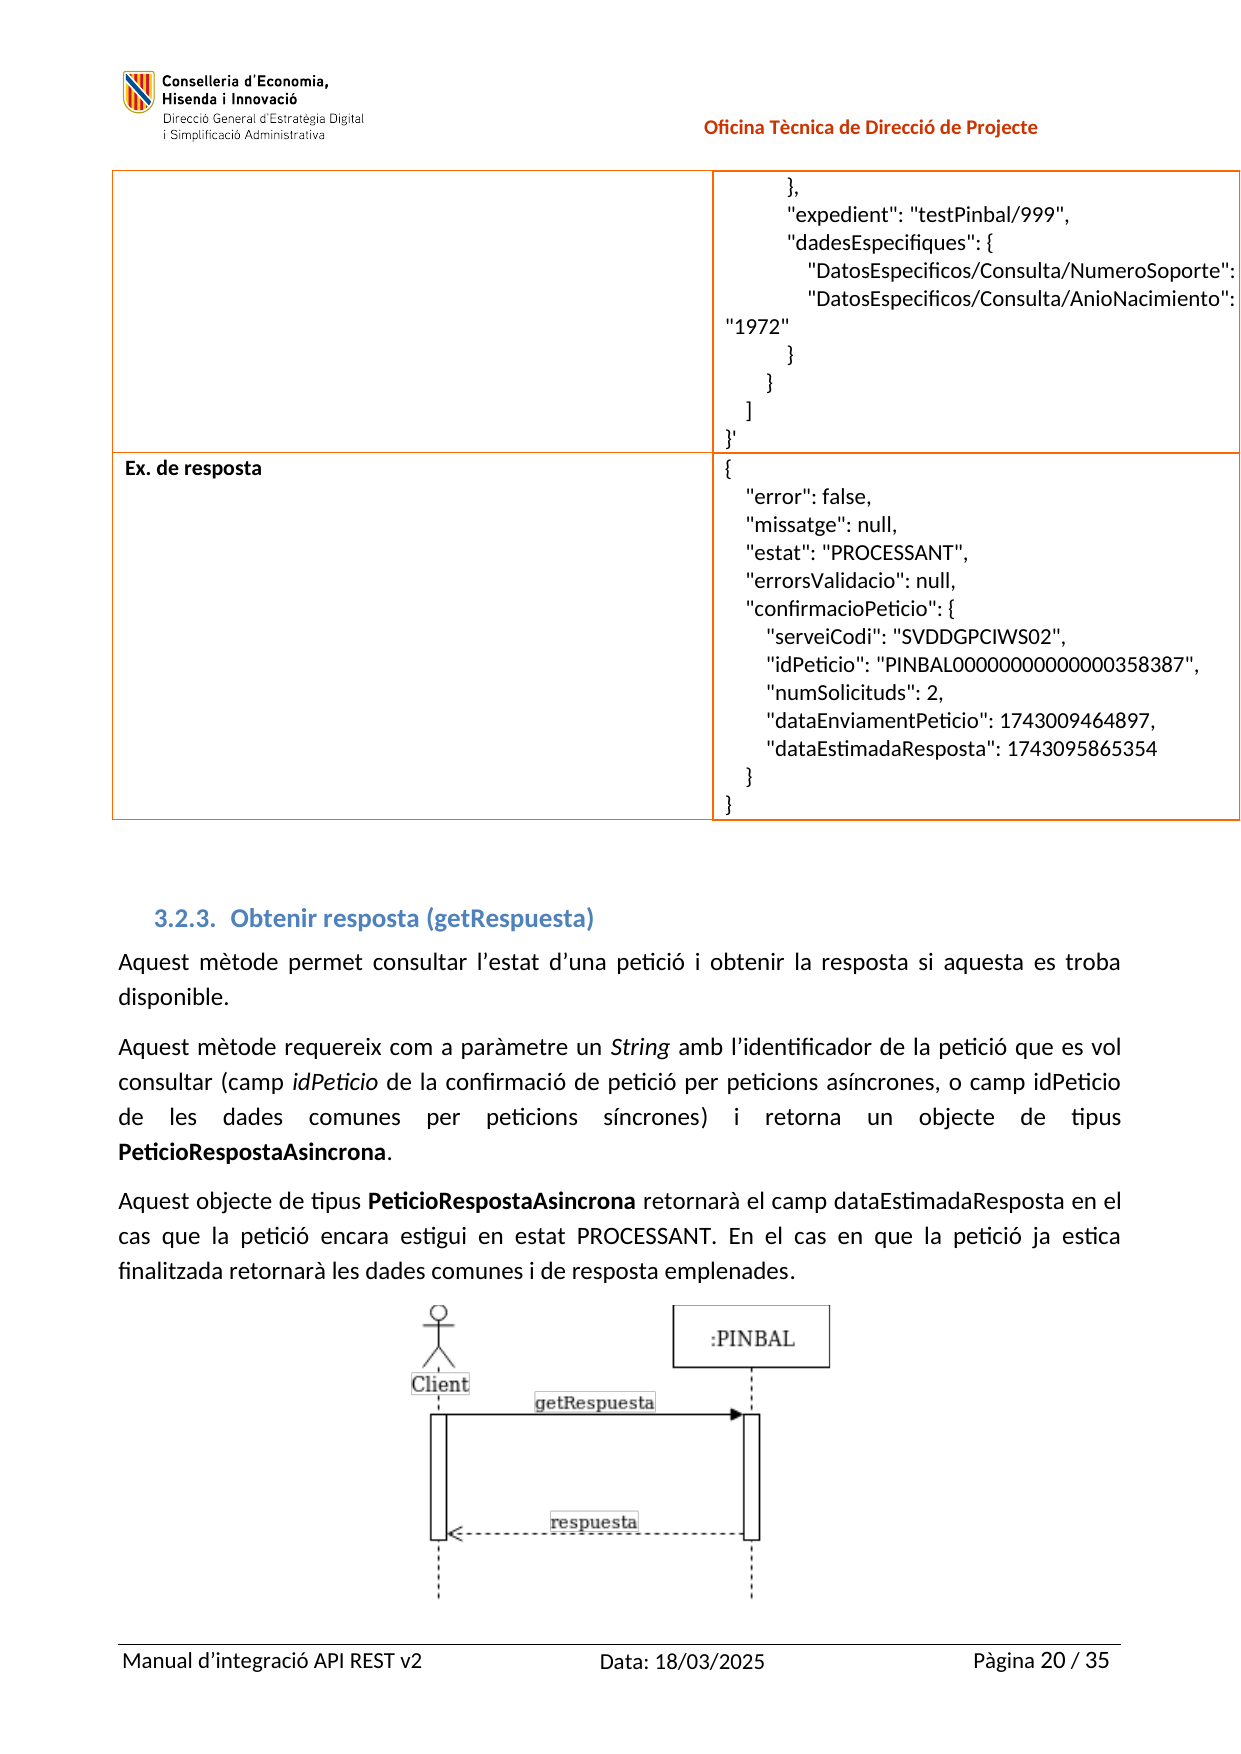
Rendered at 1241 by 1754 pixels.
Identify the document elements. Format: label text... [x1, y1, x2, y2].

table_cell { "error": false, "missatge": null, "estat": "PROCESSANT", "errorsValidacio": null, "confirmacioPeticio": { "serveiCodi": "SVDDGPCIWS02", "idPeticio": "PINBAL00000000000000358387", "numSolicituds": 2, "dataEnviamentPeticio": 1743009464897, "dataEstimadaResposta": 1743095865354 } } [714, 454, 1239, 818]
picture [410, 1305, 831, 1604]
picture [118, 62, 368, 151]
table_cell [113, 171, 712, 452]
subtitle Obtenir resposta (getRespuesta) [153, 901, 1122, 934]
text Aquest mètode requereix com a paràmetre un String amb l’identificador de la petició que es vol consultar (camp idPeticio de la confirmació de petició per peticions asíncrones, o camp idPeticio de les dades comunes per peticions síncrones) i retorna un objecte de tipus PeticioRespostaAsincrona. [118, 1031, 1122, 1166]
text Aquest mètode permet consultar l’estat d’una petició i obtenir la resposta si aquesta es troba disponible. [118, 946, 1122, 1012]
text Aquest objecte de tipus PeticioRespostaAsincrona retornarà el camp dataEstimadaResposta en el cas que la petició encara estigui en estat PROCESSANT. En el cas en que la petició ja estica finalitzada retornarà les dades comunes i de resposta emplenades. [118, 1185, 1122, 1286]
table_cell Ex. de resposta [113, 453, 712, 818]
table_cell curl --location 'https://dev.caib.es/pinbalapi/interna/recobriment/v2/serveis/SVDDGPCIWS02/ peticioAsincrona' --data '{ "dadesComunes": { "entitatCif": "S0711001H", "procedimentCodi": "CODSVDR_GBA_20121107", "serveiCodi": "SVDDGPCIWS02", "funcionari": { "nom": "Nom funcionari", "nif": "99999999r" }, "departament": "Departament de test", "consentiment": "Si", "finalitat": "Test peticionAsincrona" }, "solicituds": [ { "titular": { "documentTipus": "DNI", "documentNumero": "49007030X", "nom": "Usuari1", "llinatge1": "Test" }, "expedient": "testPinbal/998", "dadesEspecifiques": { "DatosEspecificos/Consulta/NumeroSoporte": null, "DatosEspecificos/Consulta/AnioNacimiento": "1974" } }, { "titular": { "documentTipus": "DNI", "documentNumero": "43105084W", "nom": "Usuari2", "llinatge1": "Test" }, "expedient": "testPinbal/999", "dadesEspecifiques": { "DatosEspecificos/Consulta/NumeroSoporte": null, "DatosEspecificos/Consulta/AnioNacimiento": "1972" } } ] }' [714, 172, 1239, 452]
